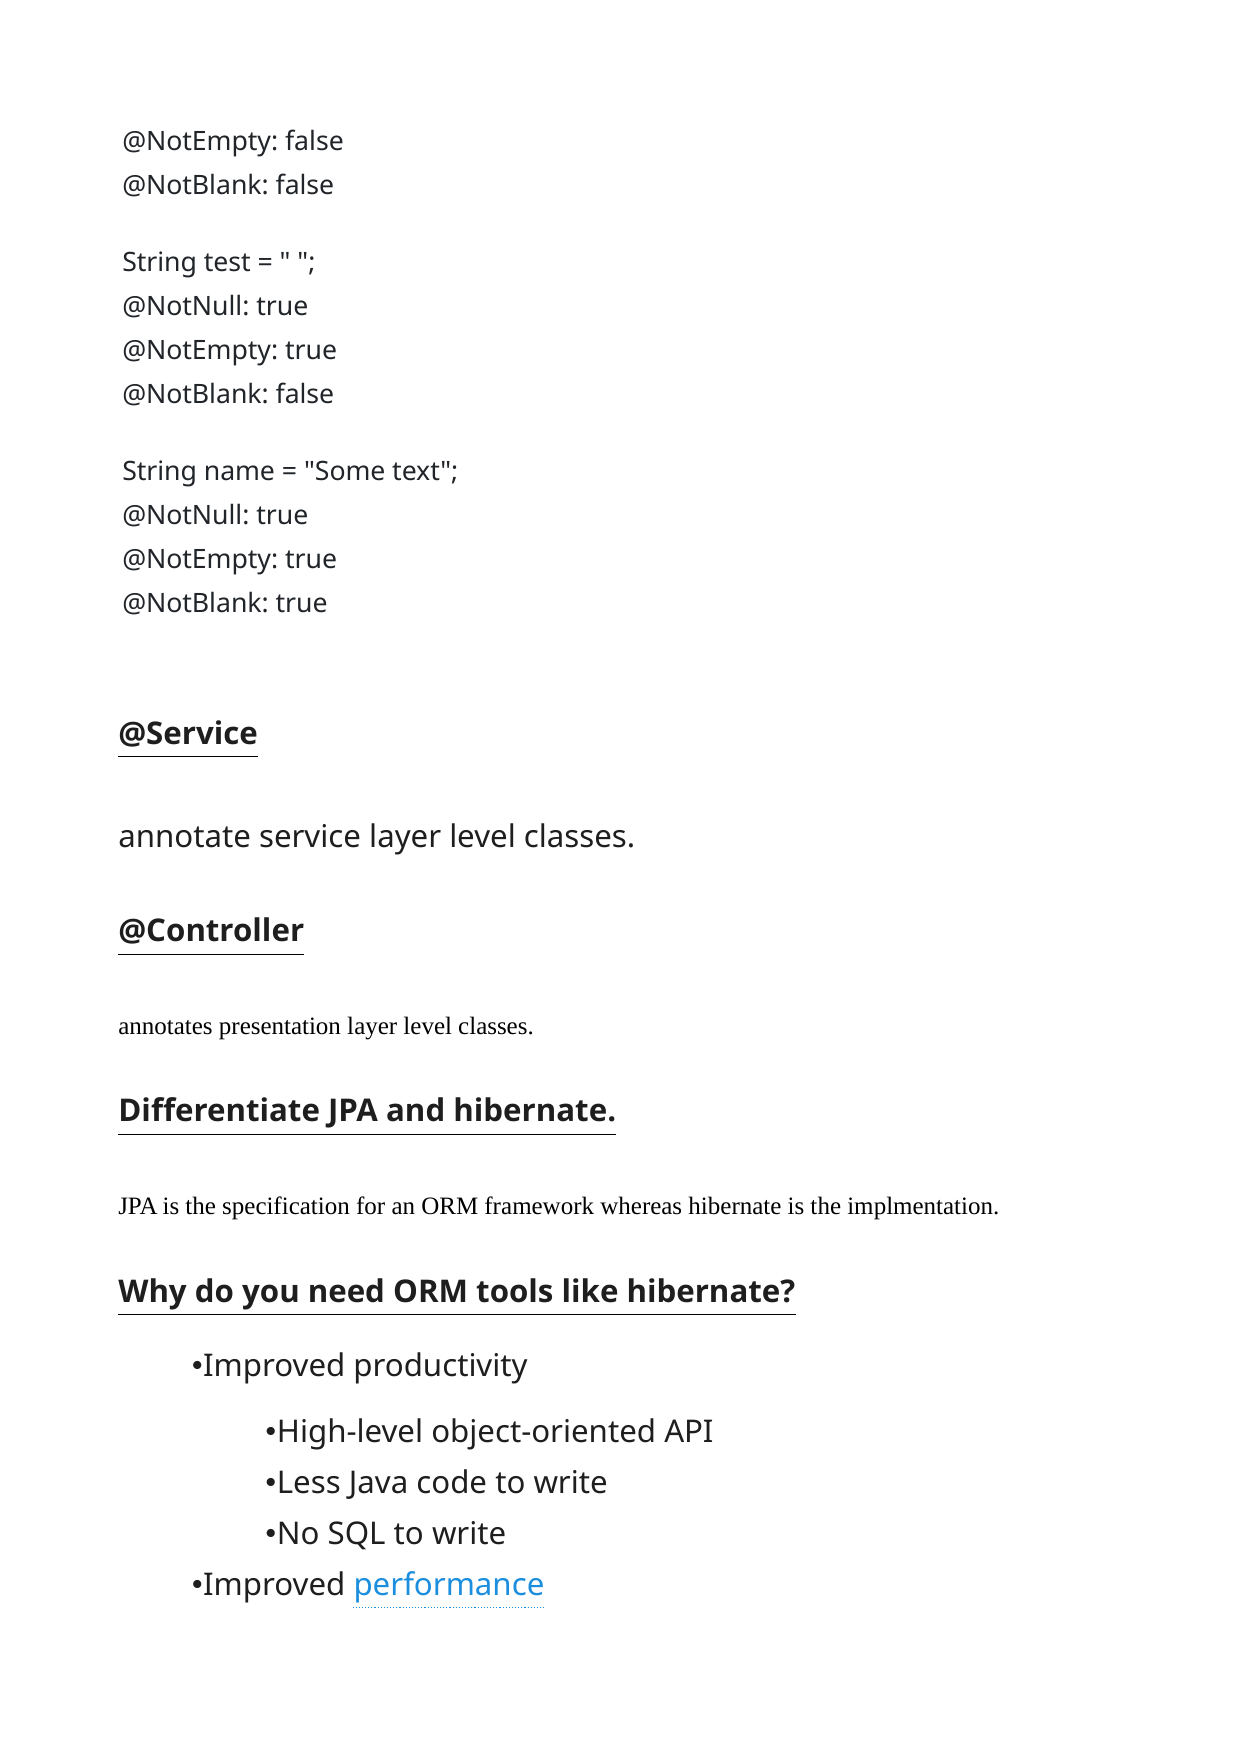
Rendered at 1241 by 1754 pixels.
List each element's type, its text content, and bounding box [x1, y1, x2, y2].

text [341, 327, 1122, 371]
text @NotEmpty: true [119, 328, 340, 370]
text @NotBlank: true [119, 581, 330, 623]
text [338, 162, 1122, 206]
text @NotNull: true [119, 493, 311, 535]
text @Service [118, 711, 1122, 756]
text [319, 239, 1122, 283]
text Differentiate JPA and hibernate. [118, 1088, 1122, 1134]
text [312, 283, 1122, 327]
text @NotEmpty: true [119, 537, 340, 579]
text [341, 536, 1122, 580]
text @NotBlank: false [119, 372, 337, 414]
list Less Java code to write [118, 1459, 1122, 1502]
text [338, 371, 1122, 415]
text [347, 118, 1122, 162]
text [462, 448, 1122, 492]
list No SQL to write [118, 1511, 1122, 1553]
text JPA is the specification for an ORM framework whereas hibernate is the implmentation. [118, 1191, 1122, 1220]
text String name = "Some text"; [119, 449, 461, 491]
text String test = " "; [119, 240, 318, 282]
text [312, 492, 1122, 536]
list Improved performance [118, 1562, 1122, 1607]
list Improved productivity [118, 1343, 1122, 1386]
text [331, 580, 1122, 624]
text @NotEmpty: false [119, 119, 346, 161]
list High-level object-oriented API [118, 1408, 1122, 1451]
text @NotNull: true [119, 284, 311, 326]
text annotates presentation layer level classes. [118, 1011, 1122, 1040]
text Why do you need ORM tools like hibernate? [118, 1268, 1122, 1314]
text @NotBlank: false [119, 163, 337, 205]
text @Controller [118, 879, 1122, 954]
text annotate service layer level classes. [118, 814, 1122, 856]
